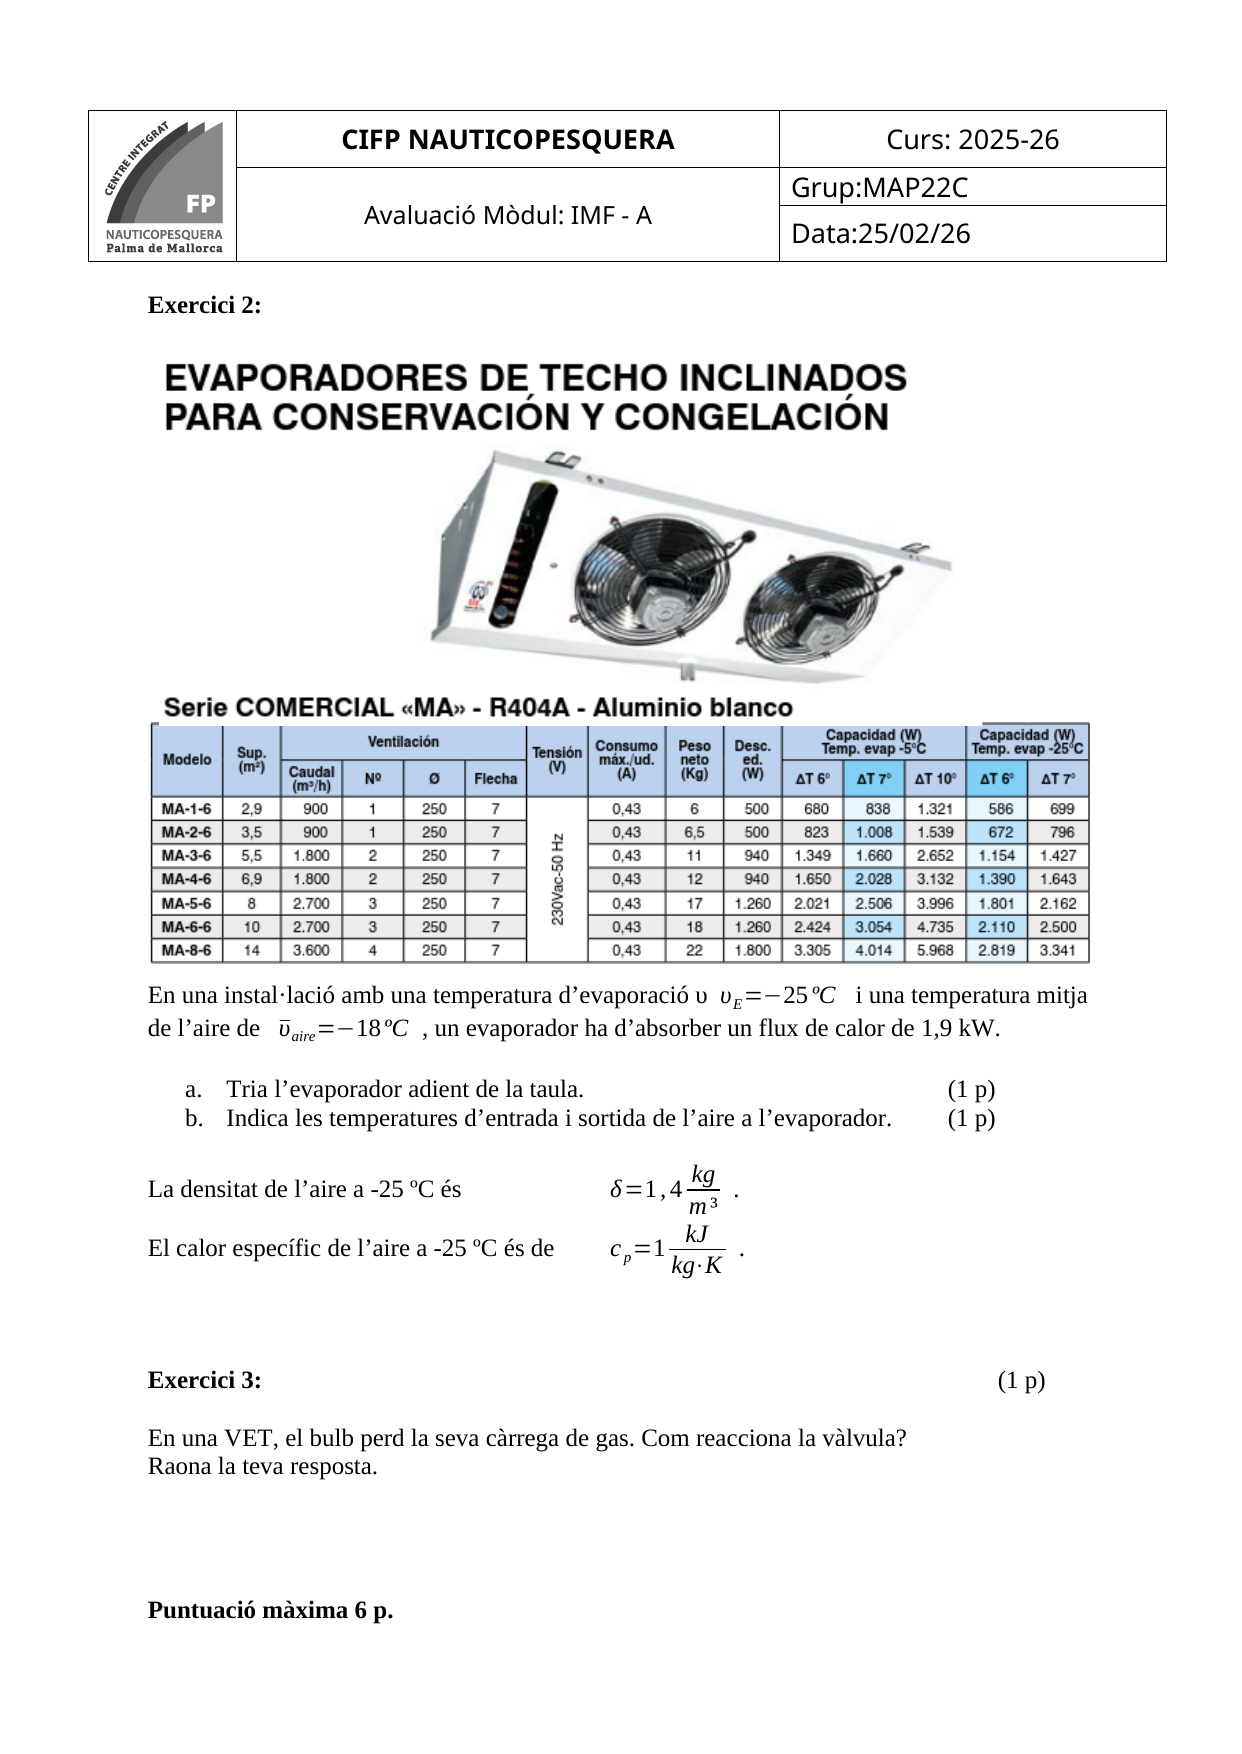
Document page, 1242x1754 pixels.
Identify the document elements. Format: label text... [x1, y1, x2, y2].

text Exercici 2: [148, 290, 1094, 319]
text Puntuació màxima 6 p. [148, 1595, 1094, 1624]
text En una instal·lació amb una temperatura d’evaporació υ i una temperatura mitja de l’aire de , un evaporador ha d’absorber un flux de calor de 1,9 kW. [148, 980, 1094, 1045]
text El calor específic de l’aire a -25 ºC és de . [148, 1220, 1094, 1279]
text Exercici 3: (1 p) [148, 1365, 1094, 1394]
text En una VET, el bulb perd la seva càrrega de gas. Com reacciona la vàlvula? [148, 1423, 1094, 1451]
list Tria l’evaporador adient de la taula. (1 p) [185, 1074, 1094, 1103]
text La densitat de l’aire a -25 ºC és . [148, 1160, 1094, 1220]
picture [100, 111, 229, 260]
list Indica les temperatures d’entrada i sortida de l’aire a l’evaporador. (1 p) [185, 1103, 1094, 1132]
text Raona la teva resposta. [148, 1451, 1094, 1509]
picture [147, 355, 1094, 975]
